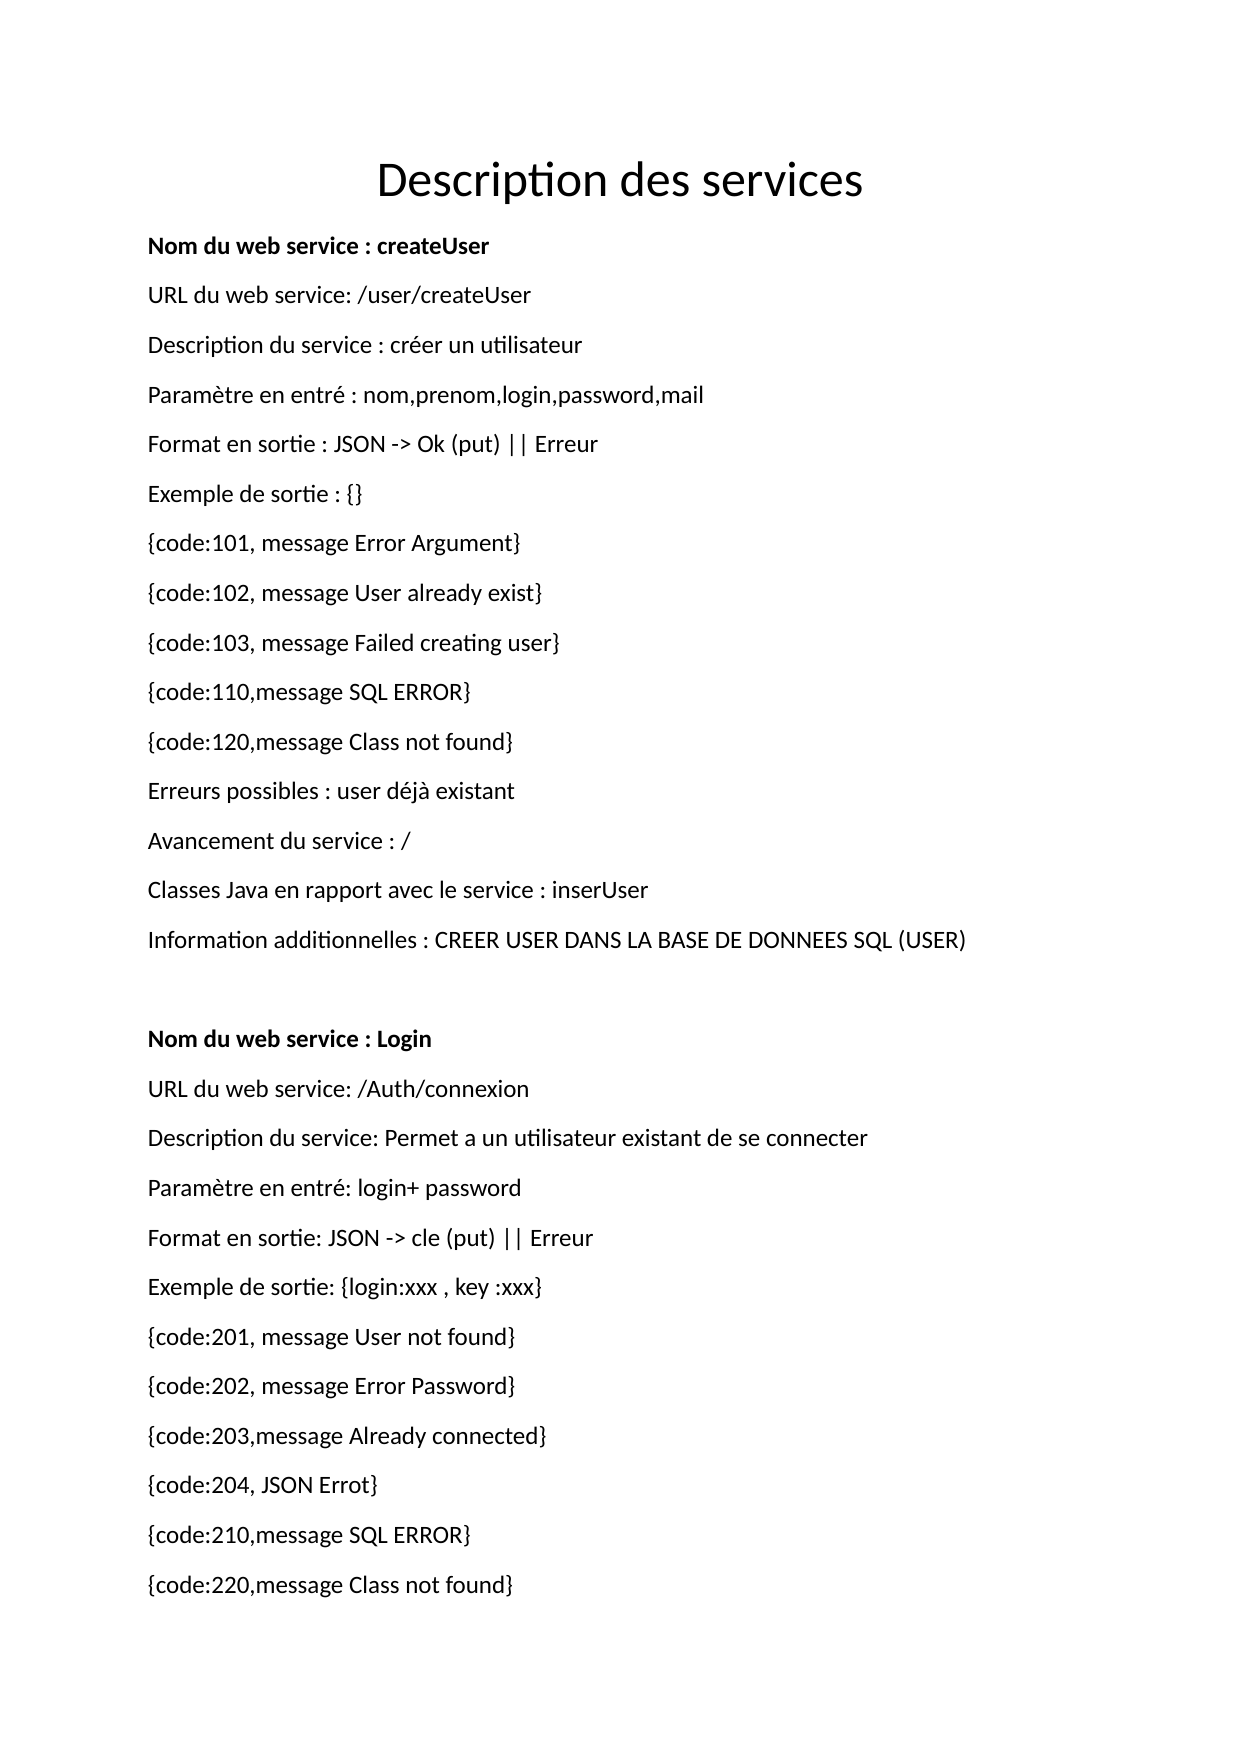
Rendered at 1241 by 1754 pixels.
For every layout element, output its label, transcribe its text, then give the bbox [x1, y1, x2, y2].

text URL du web service: /user/createUser [148, 280, 1093, 310]
text Nom du web service : createUser [148, 230, 1093, 261]
text Description du service : créer un utilisateur [148, 329, 1093, 360]
text {code:210,message SQL ERROR} [148, 1519, 1093, 1550]
text Erreurs possibles : user déjà existant [148, 776, 1093, 806]
text {code:103, message Failed creating user} [148, 627, 1093, 657]
text {code:102, message User already exist} [148, 577, 1093, 608]
text Paramètre en entré : nom,prenom,login,password,mail [148, 379, 1093, 409]
text Avancement du service : / [148, 825, 1093, 856]
text {code:120,message Class not found} [148, 726, 1093, 756]
text Paramètre en entré: login+ password [148, 1172, 1093, 1203]
text URL du web service: /Auth/connexion [148, 1073, 1093, 1103]
text {code:204, JSON Errot} [148, 1470, 1093, 1500]
text Format en sortie : JSON -> Ok (put) || Erreur [148, 428, 1093, 459]
text Format en sortie: JSON -> cle (put) || Erreur [148, 1222, 1093, 1252]
text {code:110,message SQL ERROR} [148, 676, 1093, 707]
text Exemple de sortie: {login:xxx , key :xxx} [148, 1271, 1093, 1302]
text Classes Java en rapport avec le service : inserUser [148, 875, 1093, 905]
text {code:101, message Error Argument} [148, 528, 1093, 558]
text Exemple de sortie : {} [148, 478, 1093, 508]
text Description des services [148, 148, 1093, 209]
text {code:201, message User not found} [148, 1321, 1093, 1351]
text {code:203,message Already connected} [148, 1420, 1093, 1451]
text {code:220,message Class not found} [148, 1569, 1093, 1599]
text {code:202, message Error Password} [148, 1371, 1093, 1401]
text Information additionnelles : CREER USER DANS LA BASE DE DONNEES SQL (USER) [148, 924, 1093, 955]
text Nom du web service : Login [148, 1023, 1093, 1054]
text Description du service: Permet a un utilisateur existant de se connecter [148, 1123, 1093, 1153]
